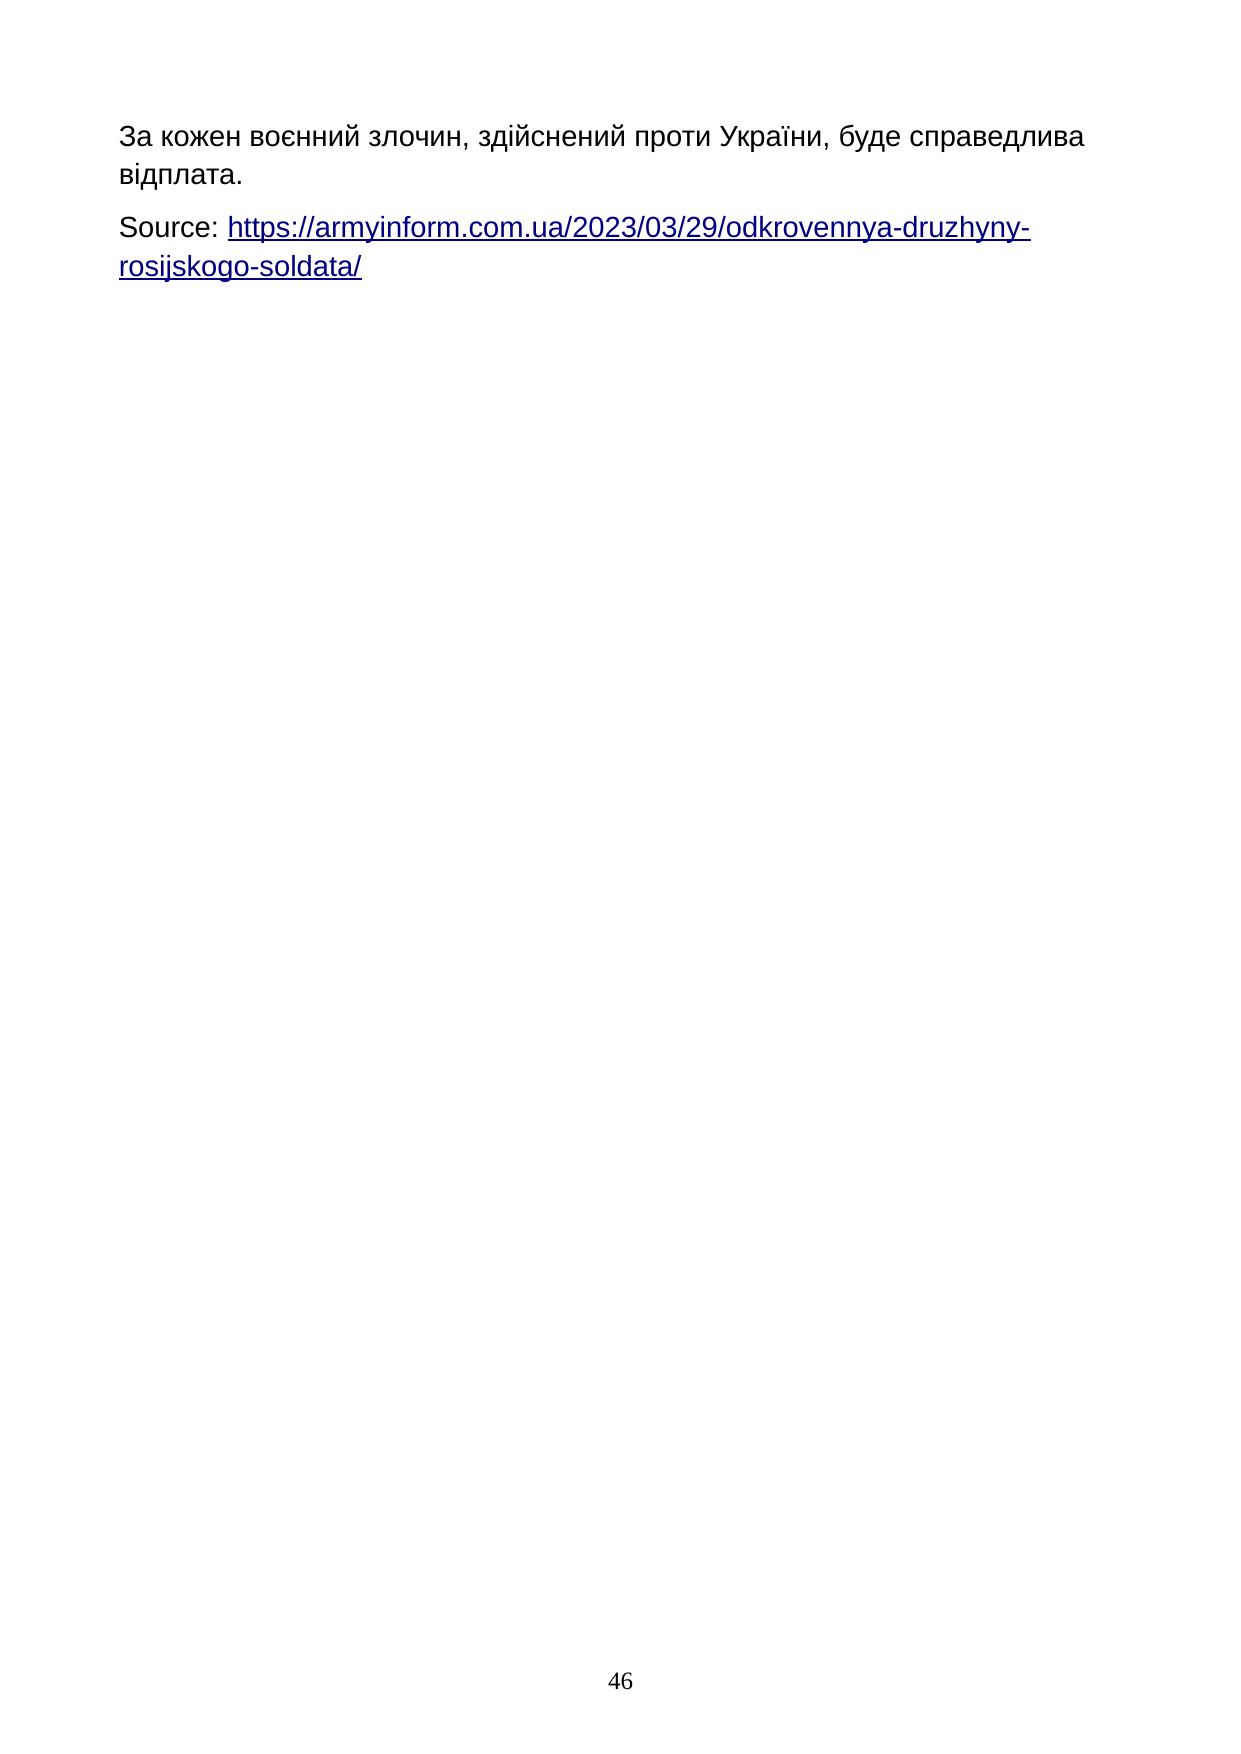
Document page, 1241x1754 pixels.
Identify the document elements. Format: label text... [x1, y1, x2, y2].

text За кожен воєнний злочин, здійснений проти України, буде справедлива відплата. [118, 118, 1122, 191]
text Source: https://armyinform.com.ua/2023/03/29/odkrovennya-druzhyny-rosijskogo-soldata/ [118, 210, 1122, 282]
